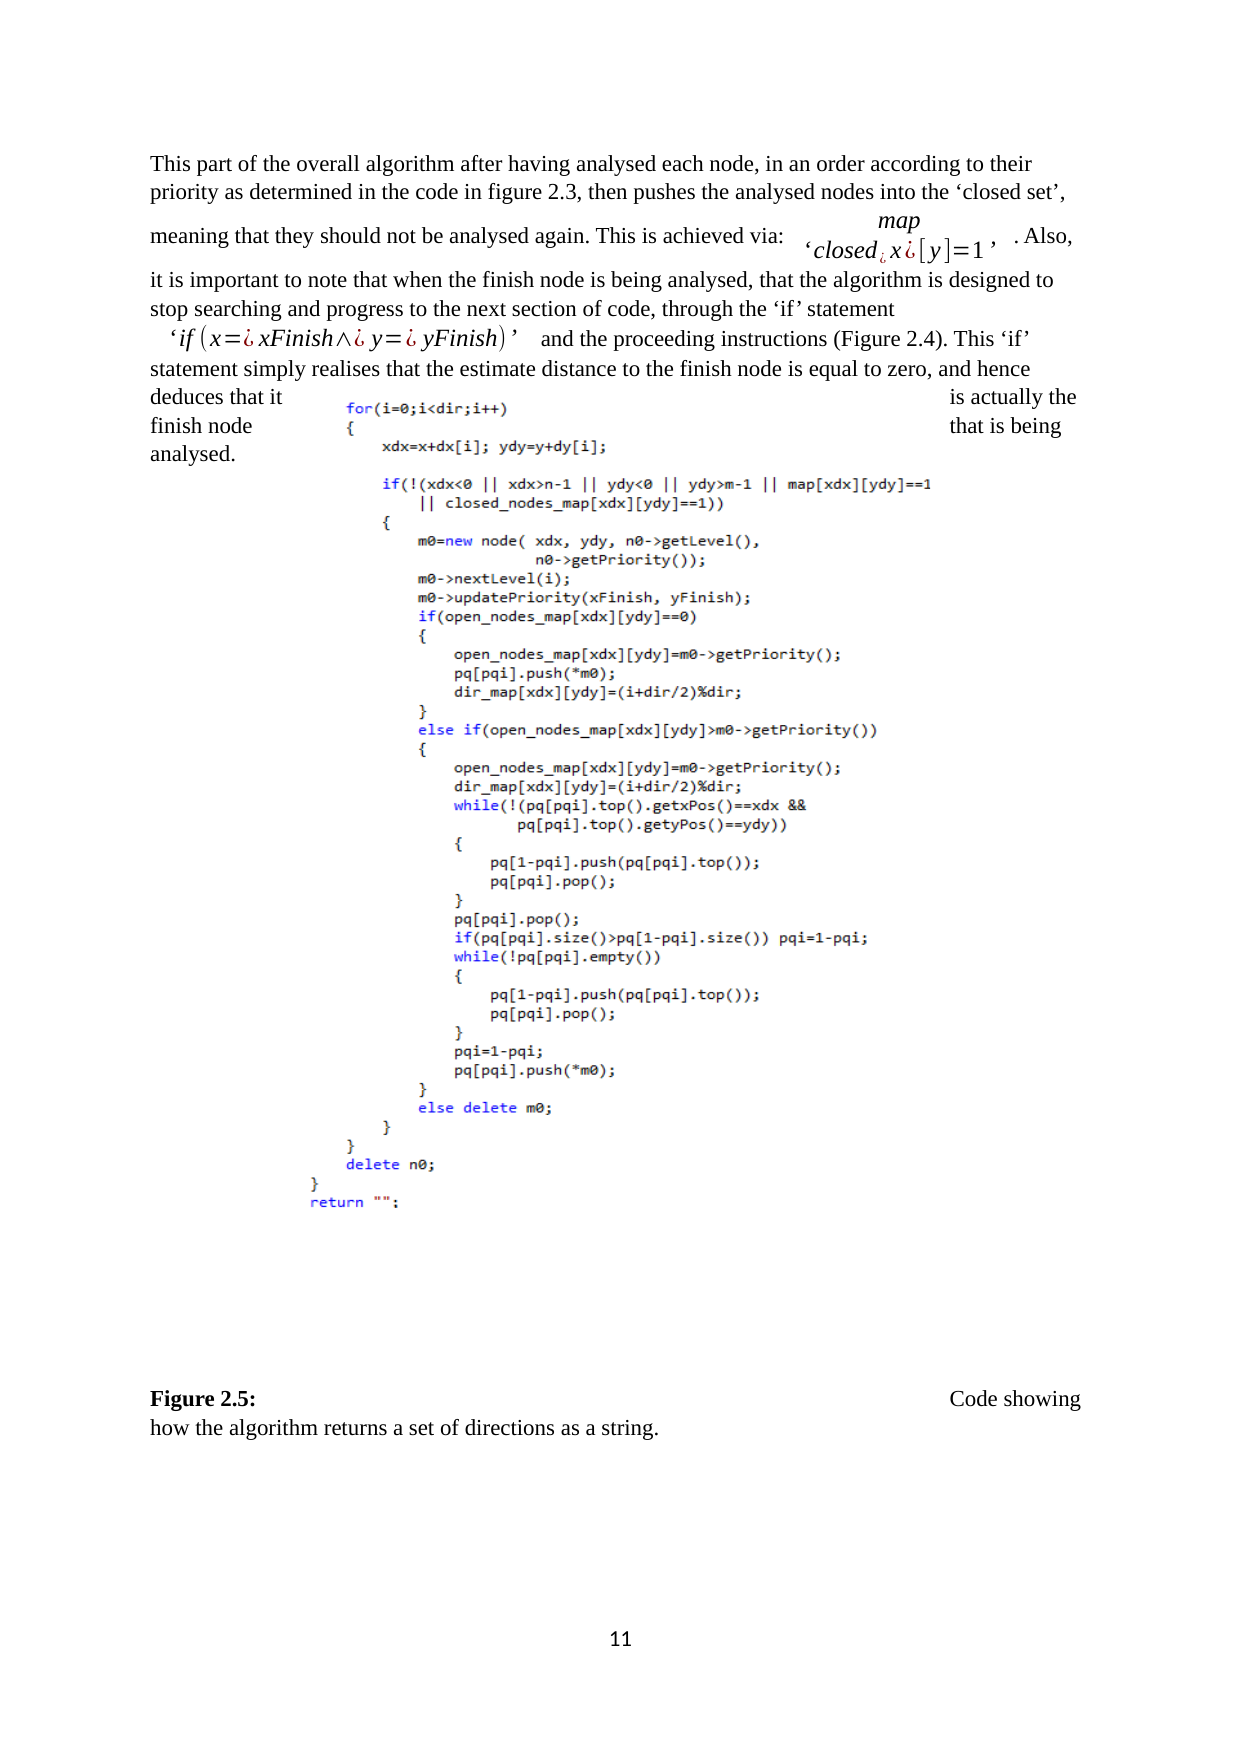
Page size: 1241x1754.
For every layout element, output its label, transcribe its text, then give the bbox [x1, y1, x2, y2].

text This part of the overall algorithm after having analysed each node, in an order according to their priority as determined in the code in figure 2.3, then pushes the analysed nodes into the ‘closed set’, meaning that they should not be analysed again. This is achieved via:. Also, it is important to note that when the finish node is being analysed, that the algorithm is designed to stop searching and progress to the next section of code, through the ‘if’ statement and the proceeding instructions (Figure 2.4). This ‘if’ statement simply realises that the estimate distance to the finish node is equal to zero, and hence deduces that it is actually the finish node that is being analysed. [150, 150, 1090, 467]
picture [306, 398, 931, 1213]
text Figure 2.5: Code showing how the algorithm returns a set of directions as a string. [150, 1385, 1090, 1440]
